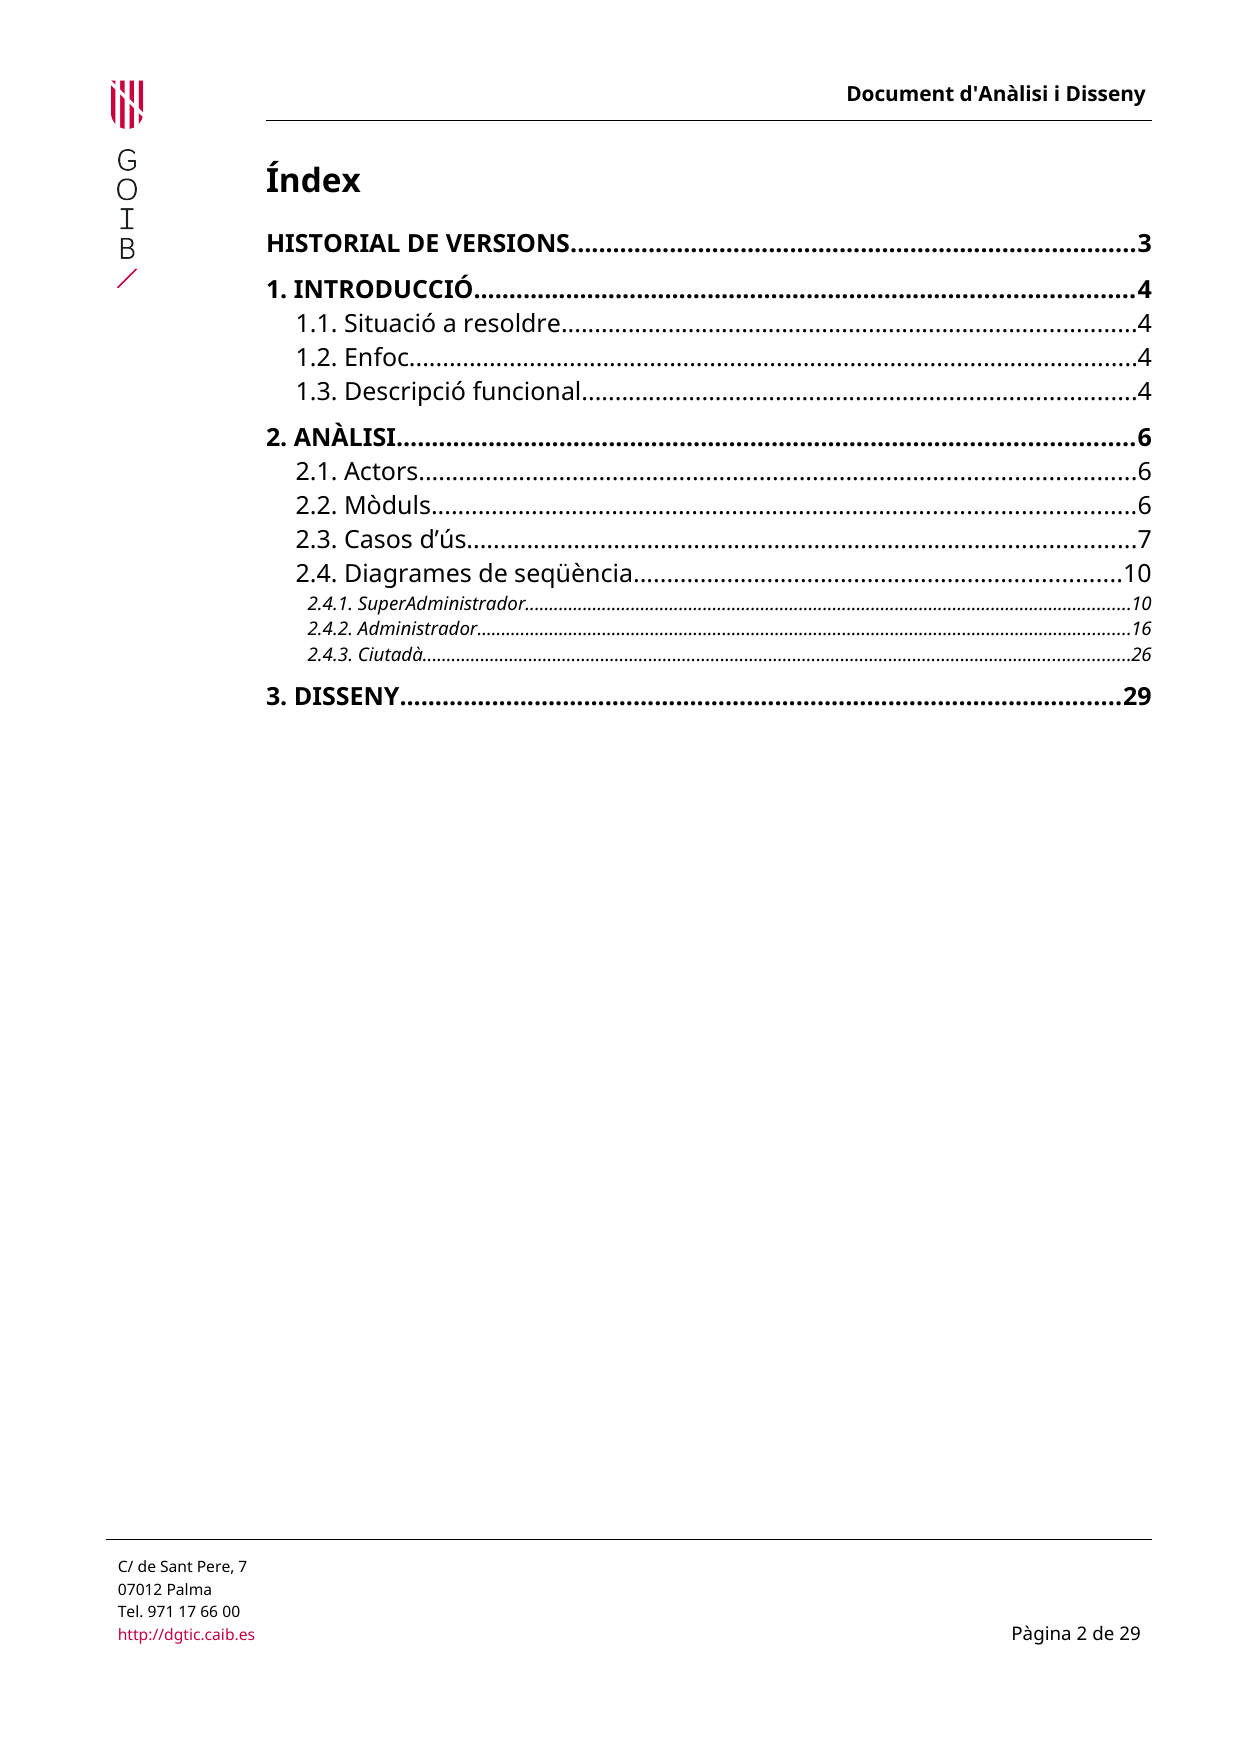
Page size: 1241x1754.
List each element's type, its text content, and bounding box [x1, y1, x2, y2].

text 2.2. Mòduls 6 [295, 488, 1152, 522]
text 2.3. Casos d’ús 7 [295, 522, 1152, 556]
text 2.4. Diagrames de seqüència 10 [295, 556, 1152, 590]
text 2.4.2. Administrador 16 [307, 616, 1152, 641]
subtitle Índex [266, 156, 1152, 202]
text Historial de versions 3 [266, 226, 1152, 260]
picture [82, 57, 172, 319]
text 1. Introducció 4 [266, 272, 1152, 306]
text 2. Anàlisi 6 [266, 420, 1152, 454]
text 1.1. Situació a resoldre 4 [295, 306, 1152, 340]
text 2.1. Actors 6 [295, 454, 1152, 488]
text 2.4.1. SuperAdministrador 10 [307, 590, 1152, 616]
text 1.2. Enfoc 4 [295, 340, 1152, 374]
text 1.3. Descripció funcional 4 [295, 374, 1152, 408]
text 2.4.3. Ciutadà 26 [307, 641, 1152, 667]
text 3. Disseny 29 [266, 678, 1152, 713]
